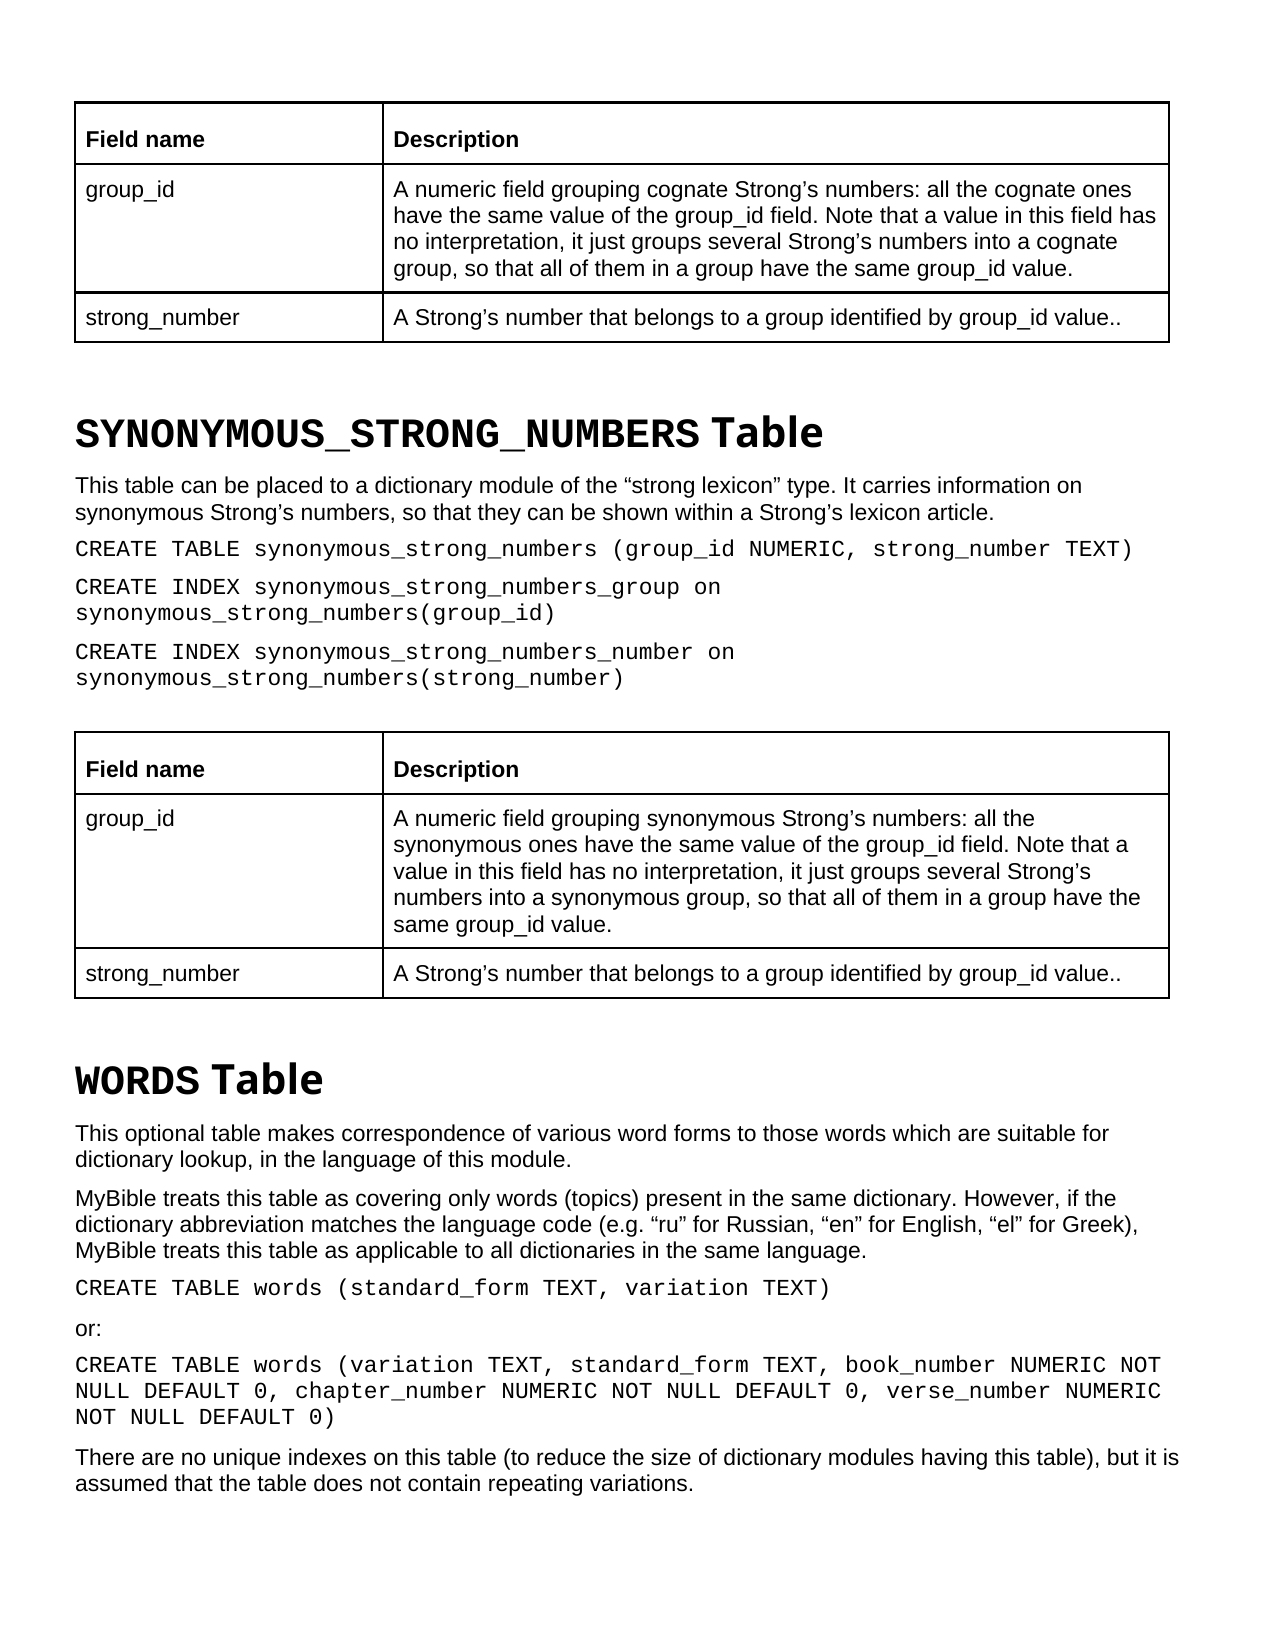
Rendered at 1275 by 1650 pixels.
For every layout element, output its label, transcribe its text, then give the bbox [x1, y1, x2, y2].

table_cell A Strong’s number that belongs to a group identified by group_id value.. [384, 949, 1168, 997]
table_header Field name [76, 104, 382, 163]
text CREATE TABLE words (variation TEXT, standard_form TEXT, book_number NUMERIC NOT NULL DEFAULT 0, chapter_number NUMERIC NOT NULL DEFAULT 0, verse_number NUMERIC NOT NULL DEFAULT 0) [75, 1354, 1200, 1431]
text CREATE INDEX synonymous_strong_numbers_number on synonymous_strong_numbers(strong_number) [75, 640, 1200, 692]
table_cell strong_number [76, 294, 382, 341]
text This optional table makes correspondence of various word forms to those words which are suitable for dictionary lookup, in the language of this module. [75, 1119, 1200, 1172]
text MyBible treats this table as covering only words (topics) present in the same dictionary. However, if the dictionary abbreviation matches the language code (e.g. “ru” for Russian, “en” for English, “el” for Greek), MyBible treats this table as applicable to all dictionaries in the same language. [75, 1185, 1200, 1264]
table_cell A numeric field grouping synonymous Strong’s numbers: all the synonymous ones have the same value of the group_id field. Note that a value in this field has no interpretation, it just groups several Strong’s numbers into a synonymous group, so that all of them in a group have the same group_id value. [384, 795, 1168, 947]
table_header Description [384, 104, 1168, 163]
table_header Field name [76, 733, 382, 793]
table_cell strong_number [76, 949, 382, 997]
text There are no unique indexes on this table (to reduce the size of dictionary modules having this table), but it is assumed that the table does not contain repeating variations. [75, 1444, 1200, 1497]
table_cell A numeric field grouping cognate Strong’s numbers: all the cognate ones have the same value of the group_id field. Note that a value in this field has no interpretation, it just groups several Strong’s numbers into a cognate group, so that all of them in a group have the same group_id value. [384, 165, 1168, 291]
subtitle WORDS Table [75, 1050, 1200, 1107]
table_cell group_id [76, 795, 382, 947]
table_cell A Strong’s number that belongs to a group identified by group_id value.. [384, 294, 1168, 341]
table_header Description [384, 733, 1168, 793]
table_cell group_id [76, 165, 382, 291]
text CREATE TABLE words (standard_form TEXT, variation TEXT) [75, 1276, 1200, 1302]
text or: [75, 1315, 1200, 1341]
subtitle SYNONYMOUS_STRONG_NUMBERS Table [75, 402, 1200, 459]
text CREATE INDEX synonymous_strong_numbers_group on synonymous_strong_numbers(group_id) [75, 576, 1200, 628]
text CREATE TABLE synonymous_strong_numbers (group_id NUMERIC, strong_number TEXT) [75, 537, 1200, 563]
text This table can be placed to a dictionary module of the “strong lexicon” type. It carries information on synonymous Strong’s numbers, so that they can be shown within a Strong’s lexicon article. [75, 472, 1200, 525]
